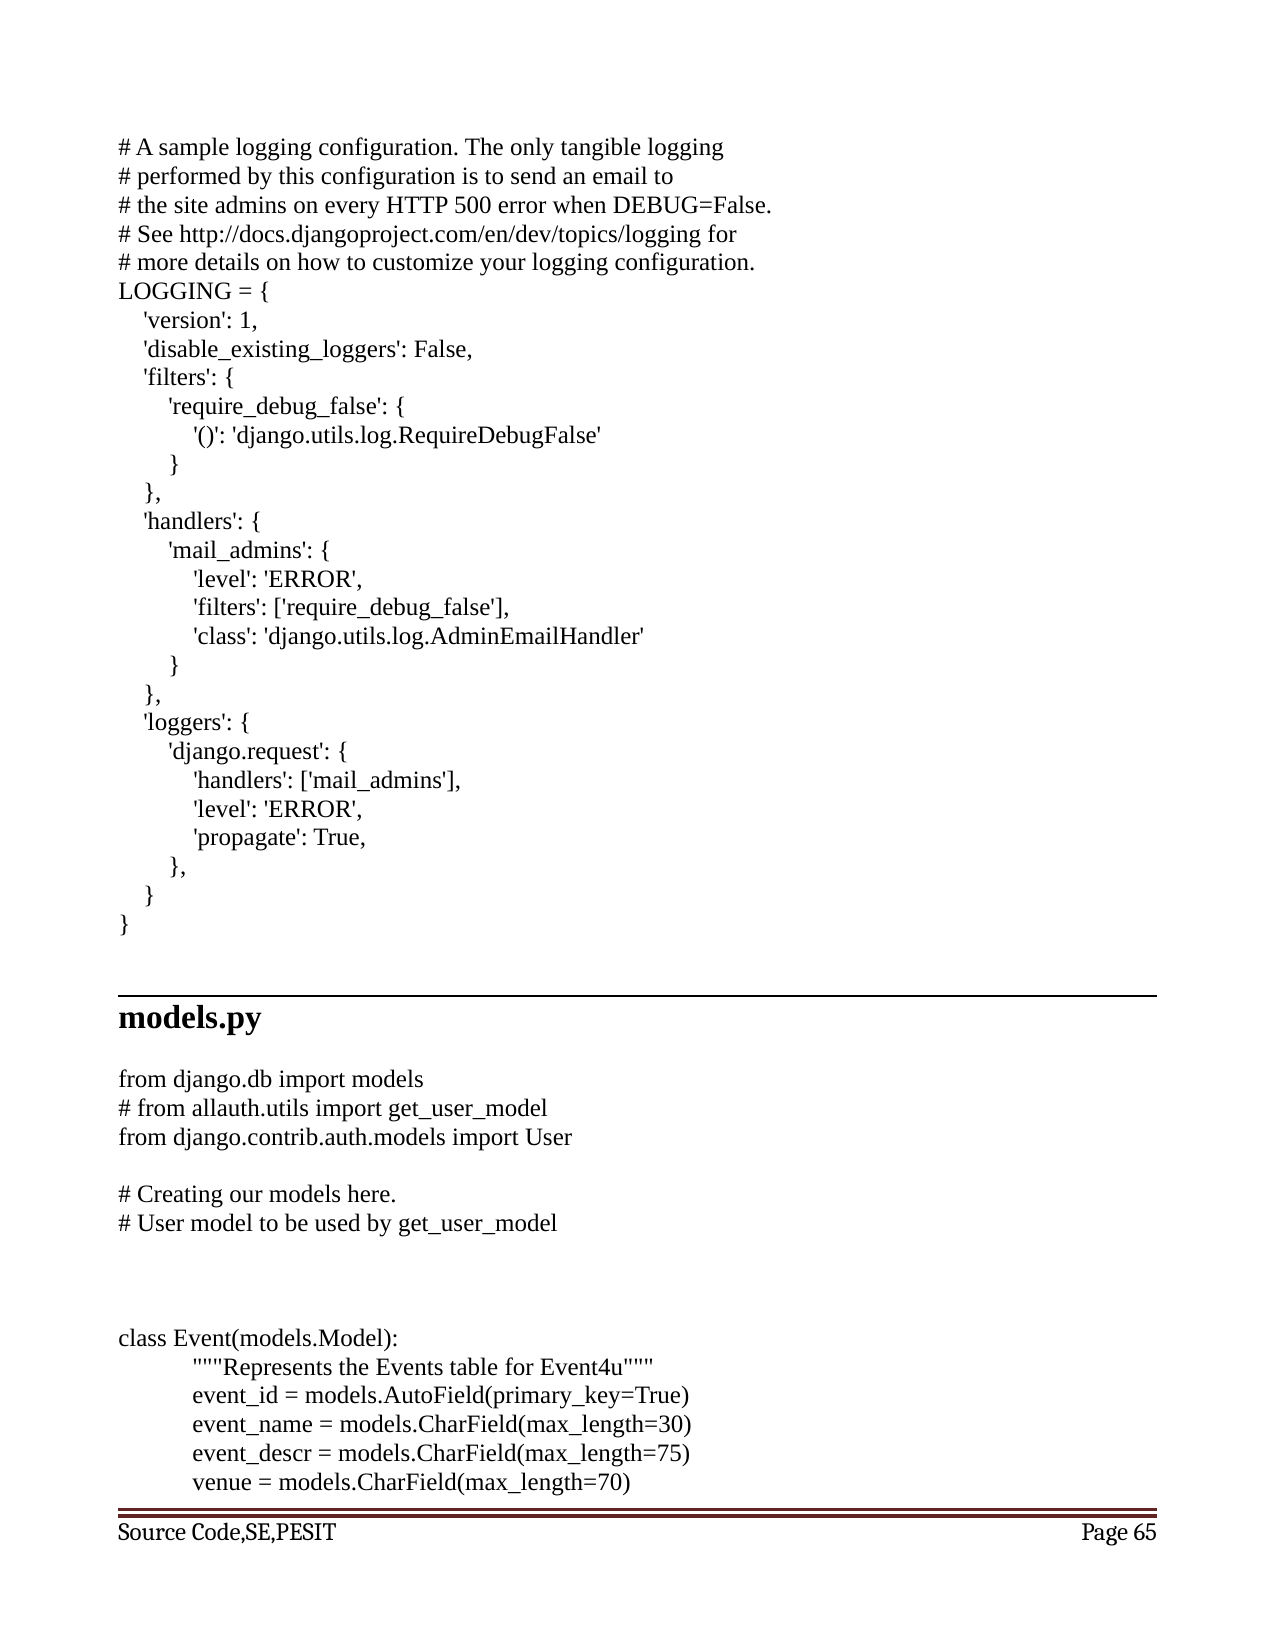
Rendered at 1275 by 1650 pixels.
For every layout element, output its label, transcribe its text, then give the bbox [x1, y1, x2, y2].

text } [118, 650, 1157, 679]
text 'handlers': { [118, 506, 1157, 535]
text 'propagate': True, [118, 822, 1157, 851]
text 'loggers': { [118, 707, 1157, 736]
text venue = models.CharField(max_length=70) [118, 1467, 1157, 1495]
text from django.contrib.auth.models import User [118, 1122, 1157, 1150]
text 'version': 1, [118, 305, 1157, 334]
text '()': 'django.utils.log.RequireDebugFalse' [118, 420, 1157, 449]
text } [118, 449, 1157, 477]
text event_descr = models.CharField(max_length=75) [118, 1438, 1157, 1467]
text } [118, 909, 1157, 937]
text # A sample logging configuration. The only tangible logging [118, 132, 1157, 161]
text }, [118, 679, 1157, 707]
text } [118, 880, 1157, 909]
text 'filters': ['require_debug_false'], [118, 592, 1157, 621]
text class Event(models.Model): [118, 1323, 1157, 1352]
text 'handlers': ['mail_admins'], [118, 765, 1157, 794]
text 'django.request': { [118, 736, 1157, 765]
text # performed by this configuration is to send an email to [118, 161, 1157, 190]
text 'mail_admins': { [118, 535, 1157, 564]
text # User model to be used by get_user_model [118, 1208, 1157, 1237]
text 'class': 'django.utils.log.AdminEmailHandler' [118, 621, 1157, 650]
text 'level': 'ERROR', [118, 794, 1157, 822]
text """Represents the Events table for Event4u""" [118, 1352, 1157, 1380]
text }, [118, 851, 1157, 880]
text 'filters': { [118, 362, 1157, 391]
text event_id = models.AutoField(primary_key=True) [118, 1380, 1157, 1409]
text # See http://docs.djangoproject.com/en/dev/topics/logging for [118, 219, 1157, 247]
text }, [118, 477, 1157, 506]
text from django.db import models [118, 1064, 1157, 1093]
text # the site admins on every HTTP 500 error when DEBUG=False. [118, 190, 1157, 219]
text 'disable_existing_loggers': False, [118, 334, 1157, 362]
text models.py [118, 997, 1157, 1035]
text event_name = models.CharField(max_length=30) [118, 1409, 1157, 1438]
text # more details on how to customize your logging configuration. [118, 247, 1157, 276]
text 'level': 'ERROR', [118, 564, 1157, 592]
text # from allauth.utils import get_user_model [118, 1093, 1157, 1122]
text # Creating our models here. [118, 1179, 1157, 1208]
text LOGGING = { [118, 276, 1157, 305]
text 'require_debug_false': { [118, 391, 1157, 420]
